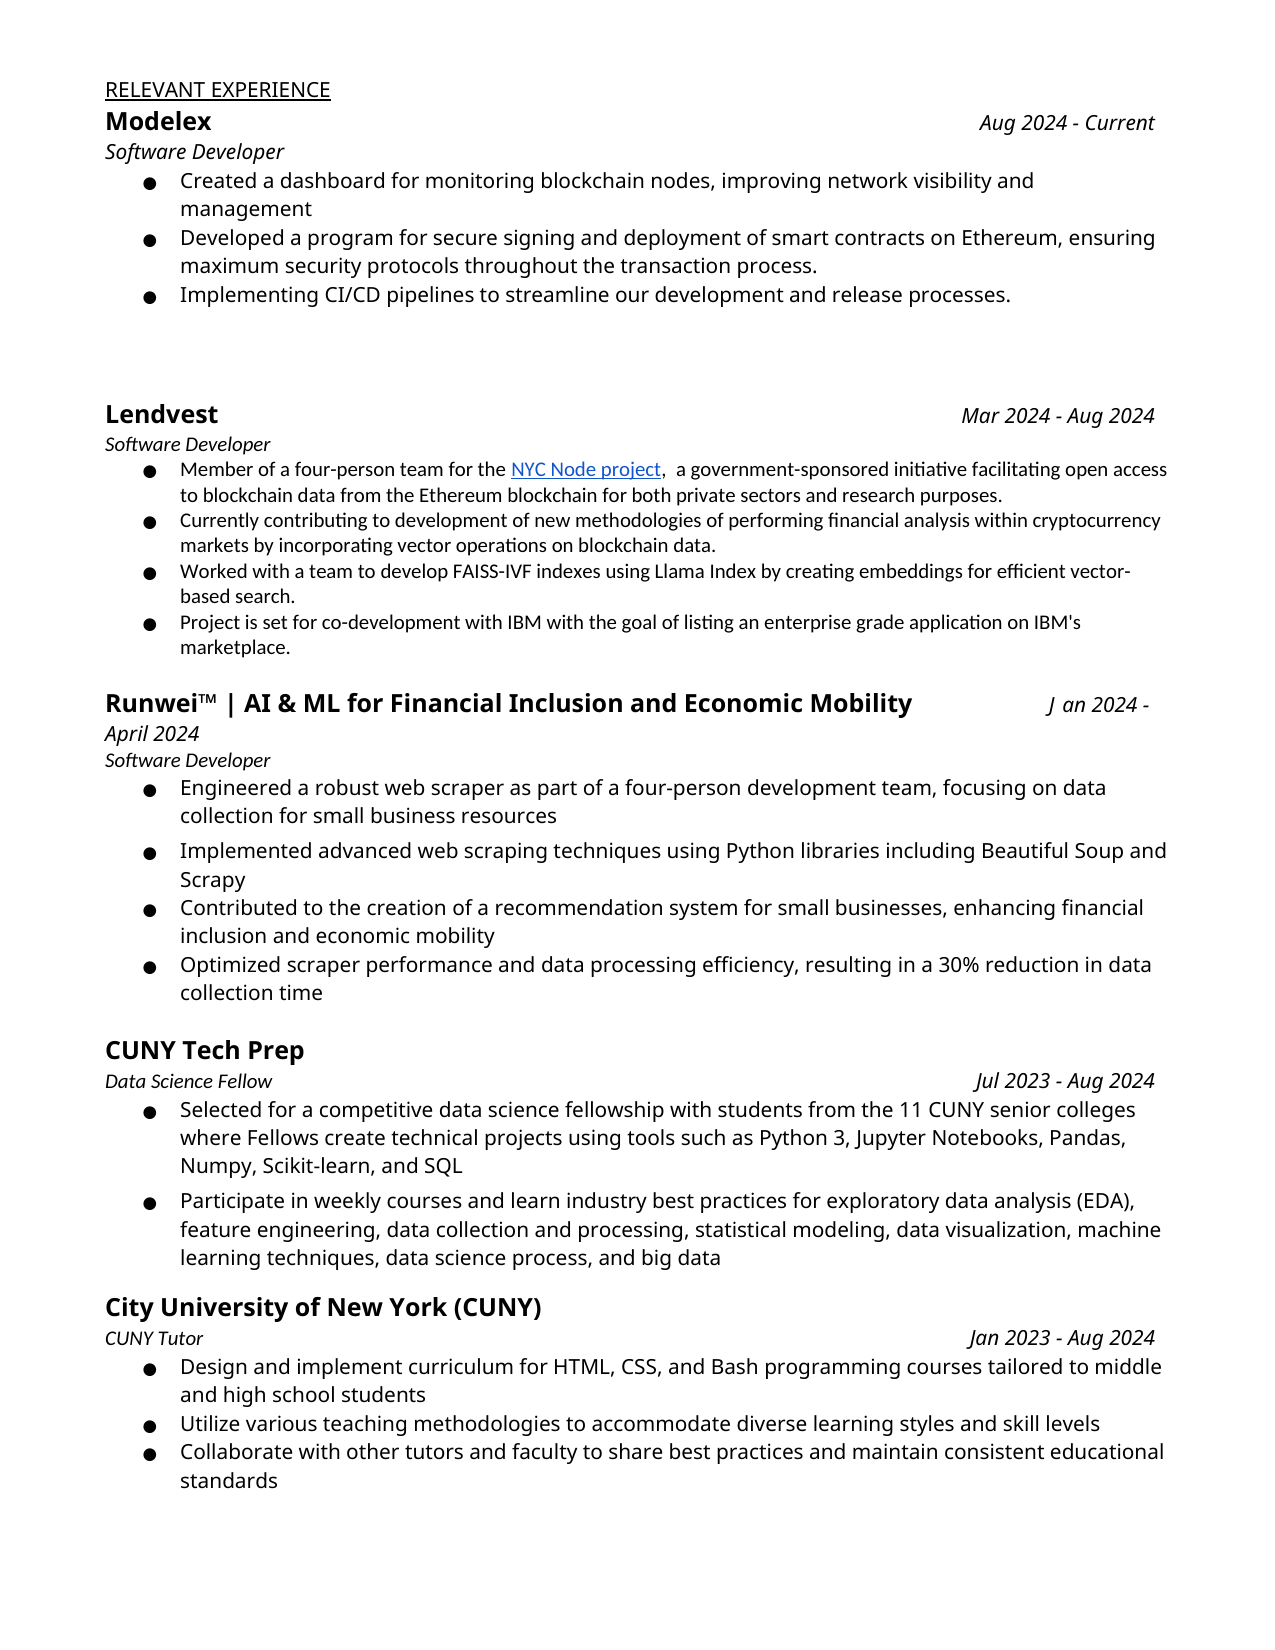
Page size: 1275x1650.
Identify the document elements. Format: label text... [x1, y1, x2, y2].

text Software Developer [105, 748, 1170, 773]
list Created a dashboard for monitoring blockchain nodes, improving network visibility and management [142, 166, 1170, 223]
list Project is set for co-development with IBM with the goal of listing an enterprise grade application on IBM's marketplace. [142, 609, 1170, 660]
list Utilize various teaching methodologies to accommodate diverse learning styles and skill levels [142, 1409, 1170, 1437]
text Data Science Fellow Jul 2023 - Aug 2024 [105, 1066, 1170, 1095]
list Engineered a robust web scraper as part of a four-person development team, focusing on data collection for small business resources [142, 773, 1170, 830]
text Software Developer [105, 137, 1170, 166]
text Modelex Aug 2024 - Current [105, 103, 1170, 137]
list Worked with a team to develop FAISS-IVF indexes using Llama Index by creating embeddings for efficient vector-based search. [142, 558, 1170, 609]
list Contributed to the creation of a recommendation system for small businesses, enhancing financial inclusion and economic mobility [142, 893, 1170, 950]
list Implemented advanced web scraping techniques using Python libraries including Beautiful Soup and Scrapy [142, 836, 1170, 893]
list Currently contributing to development of new methodologies of performing financial analysis within cryptocurrency markets by incorporating vector operations on blockchain data. [142, 507, 1170, 558]
list Participate in weekly courses and learn industry best practices for exploratory data analysis (EDA), feature engineering, data collection and processing, statistical modeling, data visualization, machine learning techniques, data science process, and big data [142, 1186, 1170, 1272]
text CUNY Tutor Jan 2023 - Aug 2024 [105, 1323, 1170, 1352]
text City University of New York (CUNY) [105, 1289, 1170, 1323]
list Design and implement curriculum for HTML, CSS, and Bash programming courses tailored to middle and high school students [142, 1352, 1170, 1409]
list Implementing CI/CD pipelines to streamline our development and release processes. [142, 280, 1170, 308]
text RELEVANT EXPERIENCE [105, 75, 1170, 103]
list Collaborate with other tutors and faculty to share best practices and maintain consistent educational standards [142, 1437, 1170, 1494]
list Developed a program for secure signing and deployment of smart contracts on Ethereum, ensuring maximum security protocols throughout the transaction process. [142, 223, 1170, 280]
list Member of a four-person team for the NYC Node project, a government-sponsored initiative facilitating open access to blockchain data from the Ethereum blockchain for both private sectors and research purposes. [142, 456, 1170, 507]
text CUNY Tech Prep [105, 1032, 1170, 1066]
list Selected for a competitive data science fellowship with students from the 11 CUNY senior colleges where Fellows create technical projects using tools such as Python 3, Jupyter Notebooks, Pandas, Numpy, Scikit-learn, and SQL [142, 1095, 1170, 1180]
text Runwei™ | AI & ML for Financial Inclusion and Economic Mobility J an 2024 - April 2024 [105, 685, 1170, 748]
text Lendvest Mar 2024 - Aug 2024 [105, 397, 1170, 431]
text Software Developer [105, 431, 1170, 456]
list Optimized scraper performance and data processing efficiency, resulting in a 30% reduction in data collection time [142, 950, 1170, 1007]
